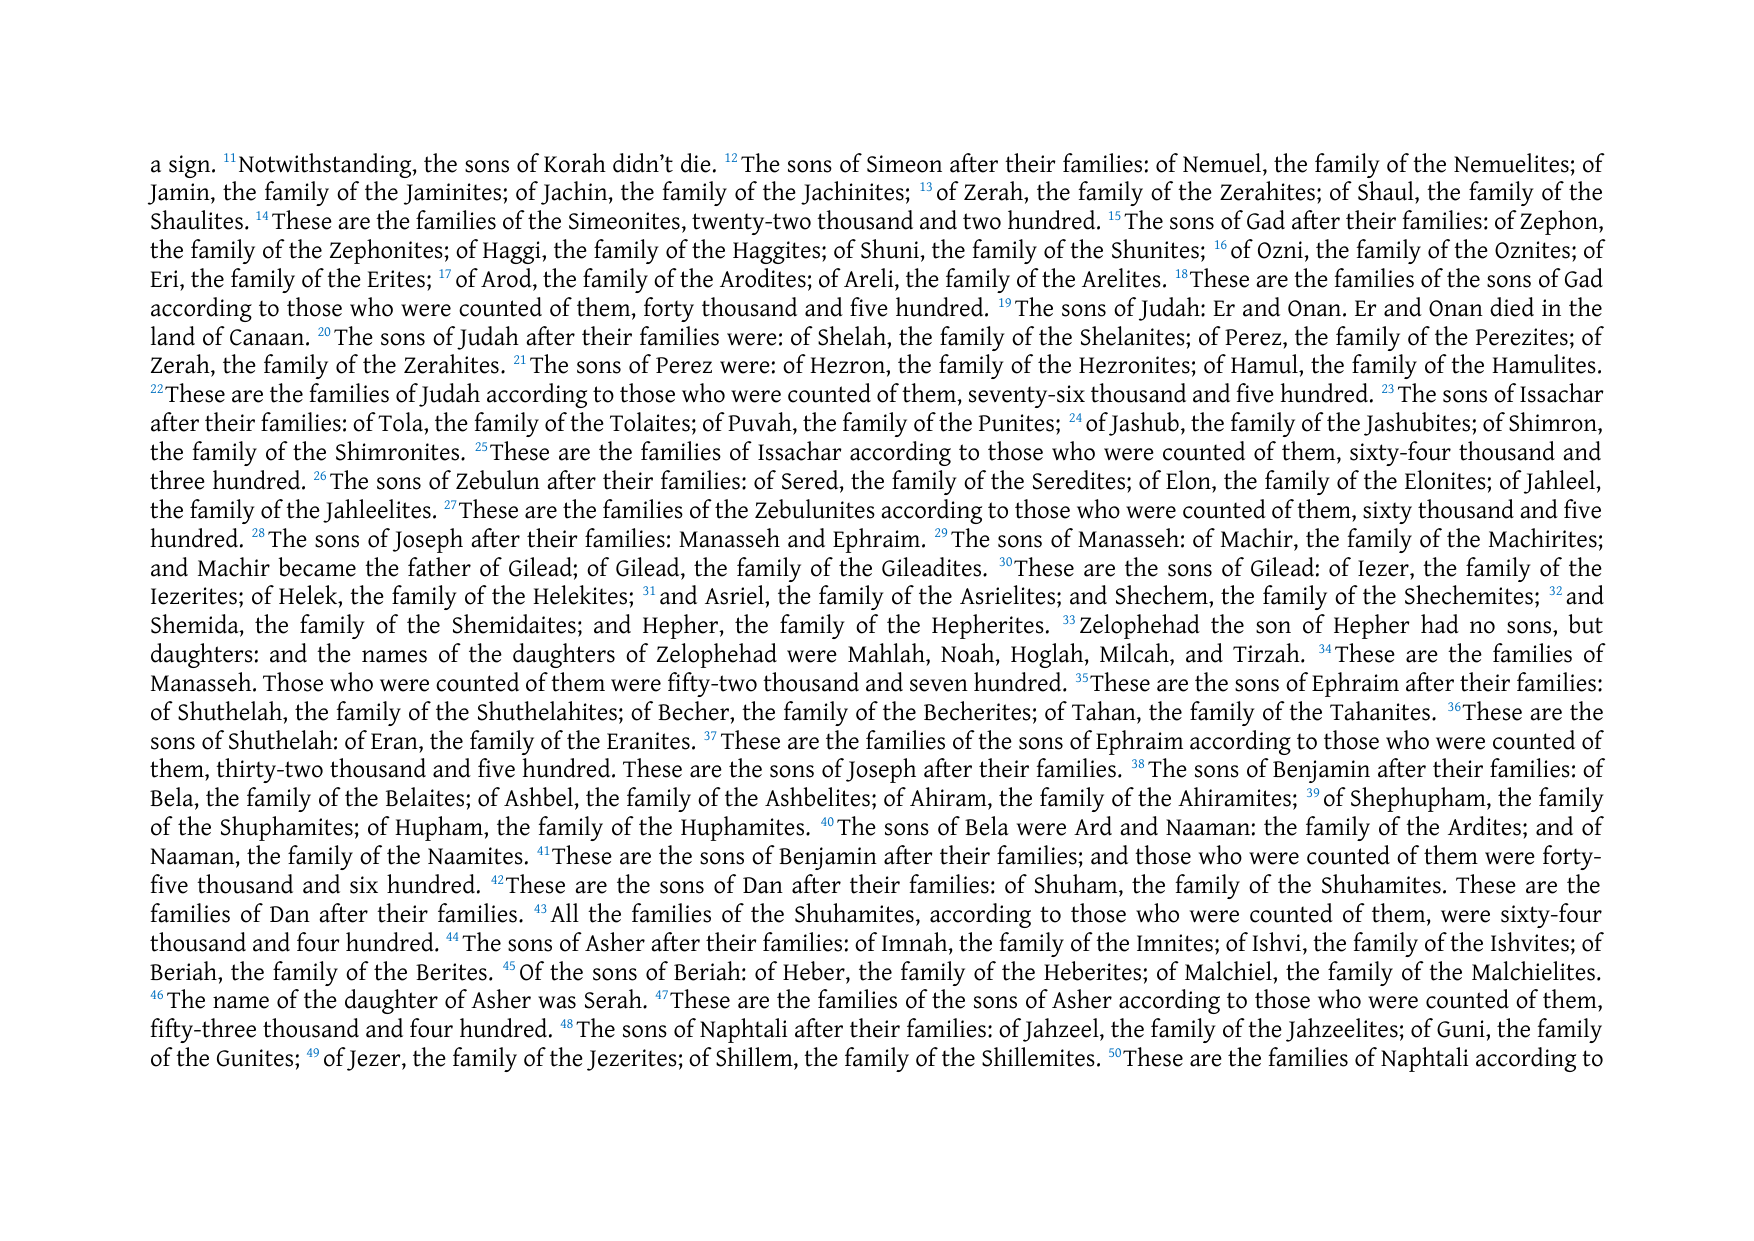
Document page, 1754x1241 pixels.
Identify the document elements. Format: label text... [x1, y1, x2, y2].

text a sign. 11 Notwithstanding, the sons of Korah didn’t die. 12 The sons of Simeon after their families: of Nemuel, the family of the Nemuelites; of Jamin, the family of the Jaminites; of Jachin, the family of the Jachinites; 13 of Zerah, the family of the Zerahites; of Shaul, the family of the Shaulites. 14 These are the families of the Simeonites, twenty-two thousand and two hundred. 15 The sons of Gad after their families: of Zephon, the family of the Zephonites; of Haggi, the family of the Haggites; of Shuni, the family of the Shunites; 16 of Ozni, the family of the Oznites; of Eri, the family of the Erites; 17 of Arod, the family of the Arodites; of Areli, the family of the Arelites. 18 These are the families of the sons of Gad according to those who were counted of them, forty thousand and five hundred. 19 The sons of Judah: Er and Onan. Er and Onan died in the land of Canaan. 20 The sons of Judah after their families were: of Shelah, the family of the Shelanites; of Perez, the family of the Perezites; of Zerah, the family of the Zerahites. 21 The sons of Perez were: of Hezron, the family of the Hezronites; of Hamul, the family of the Hamulites. 22 These are the families of Judah according to those who were counted of them, seventy-six thousand and five hundred. 23 The sons of Issachar after their families: of Tola, the family of the Tolaites; of Puvah, the family of the Punites; 24 of Jashub, the family of the Jashubites; of Shimron, the family of the Shimronites. 25 These are the families of Issachar according to those who were counted of them, sixty-four thousand and three hundred. 26 The sons of Zebulun after their families: of Sered, the family of the Seredites; of Elon, the family of the Elonites; of Jahleel, the family of the Jahleelites. 27 These are the families of the Zebulunites according to those who were counted of them, sixty thousand and five hundred. 28 The sons of Joseph after their families: Manasseh and Ephraim. 29 The sons of Manasseh: of Machir, the family of the Machirites; and Machir became the father of Gilead; of Gilead, the family of the Gileadites. 30 These are the sons of Gilead: of Iezer, the family of the Iezerites; of Helek, the family of the Helekites; 31 and Asriel, the family of the Asrielites; and Shechem, the family of the Shechemites; 32 and Shemida, the family of the Shemidaites; and Hepher, the family of the Hepherites. 33 Zelophehad the son of Hepher had no sons, but daughters: and the names of the daughters of Zelophehad were Mahlah, Noah, Hoglah, Milcah, and Tirzah. 34 These are the families of Manasseh. Those who were counted of them were fifty-two thousand and seven hundred. 35 These are the sons of Ephraim after their families: of Shuthelah, the family of the Shuthelahites; of Becher, the family of the Becherites; of Tahan, the family of the Tahanites. 36 These are the sons of Shuthelah: of Eran, the family of the Eranites. 37 These are the families of the sons of Ephraim according to those who were counted of them, thirty-two thousand and five hundred. These are the sons of Joseph after their families. 38 The sons of Benjamin after their families: of Bela, the family of the Belaites; of Ashbel, the family of the Ashbelites; of Ahiram, the family of the Ahiramites; 39 of Shephupham, the family of the Shuphamites; of Hupham, the family of the Huphamites. 40 The sons of Bela were Ard and Naaman: the family of the Ardites; and of Naaman, the family of the Naamites. 41 These are the sons of Benjamin after their families; and those who were counted of them were forty-five thousand and six hundred. 42 These are the sons of Dan after their families: of Shuham, the family of the Shuhamites. These are the families of Dan after their families. 43 All the families of the Shuhamites, according to those who were counted of them, were sixty-four thousand and four hundred. 44 The sons of Asher after their families: of Imnah, the family of the Imnites; of Ishvi, the family of the Ishvites; of Beriah, the family of the Berites. 45 Of the sons of Beriah: of Heber, the family of the Heberites; of Malchiel, the family of the Malchielites. 46 The name of the daughter of Asher was Serah. 47 These are the families of the sons of Asher according to those who were counted of them, fifty-three thousand and four hundred. 48 The sons of Naphtali after their families: of Jahzeel, the family of the Jahzeelites; of Guni, the family of the Gunites; 49 of Jezer, the family of the Jezerites; of Shillem, the family of the Shillemites. 50 These are the families of Naphtali according to [150, 150, 1604, 1073]
